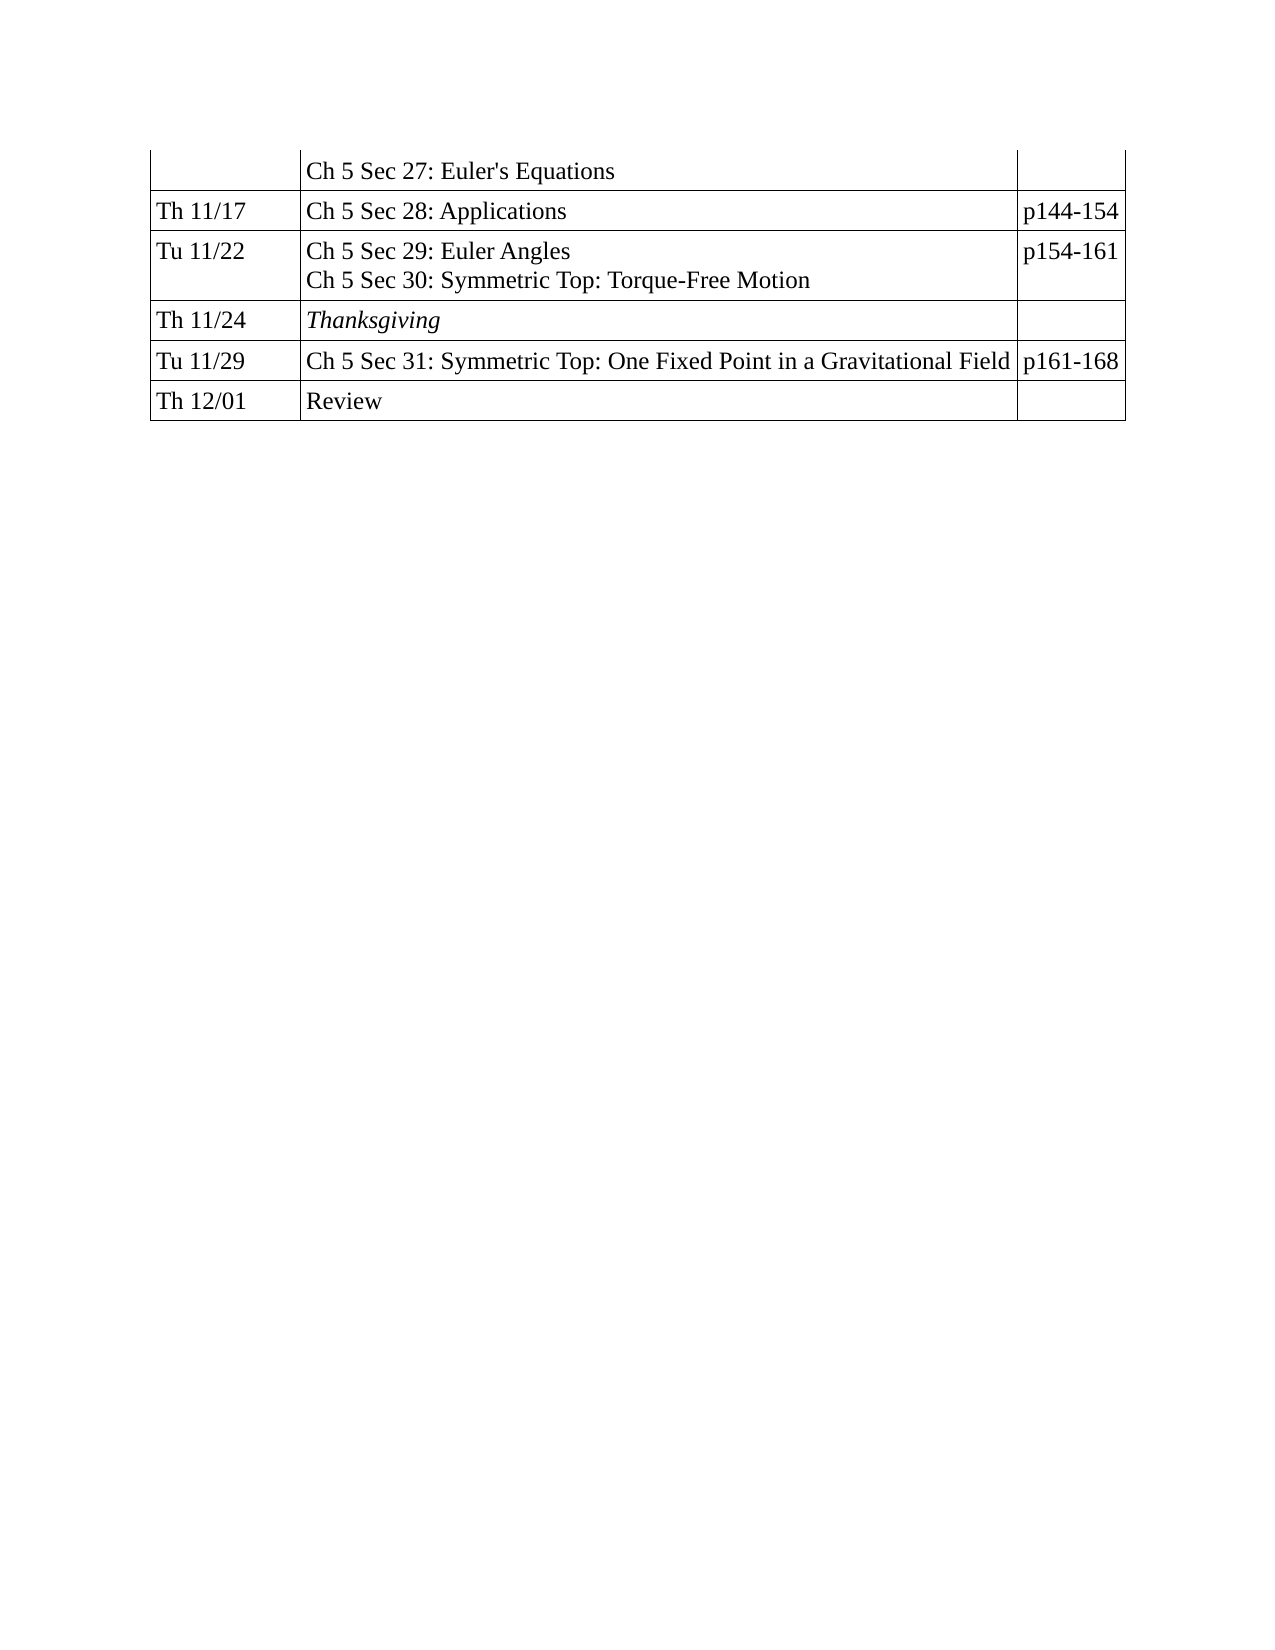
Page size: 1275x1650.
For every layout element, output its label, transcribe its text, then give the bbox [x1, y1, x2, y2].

table_cell Th 11/17 [151, 191, 300, 230]
table_cell Review [301, 381, 1017, 420]
table_cell [1018, 150, 1125, 190]
table_cell Ch 5 Sec 27: Euler's Equations [301, 150, 1017, 190]
table_cell Tu 11/22 [151, 231, 300, 300]
table_cell Tu 11/29 [151, 341, 300, 380]
table_cell Ch 5 Sec 31: Symmetric Top: One Fixed Point in a Gravitational Field [301, 341, 1017, 380]
table_cell p154-161 [1018, 231, 1125, 300]
table_cell [1018, 301, 1125, 340]
table_cell Ch 5 Sec 29: Euler Angles Ch 5 Sec 30: Symmetric Top: Torque-Free Motion [301, 231, 1017, 300]
table_cell p161-168 [1018, 341, 1125, 380]
table_cell [151, 150, 300, 190]
table_cell Th 12/01 [151, 381, 300, 420]
table_cell Thanksgiving [301, 301, 1017, 340]
table_cell Th 11/24 [151, 301, 300, 340]
table_cell [1018, 381, 1125, 420]
table_cell p144-154 [1018, 191, 1125, 230]
table_cell Ch 5 Sec 28: Applications [301, 191, 1017, 230]
